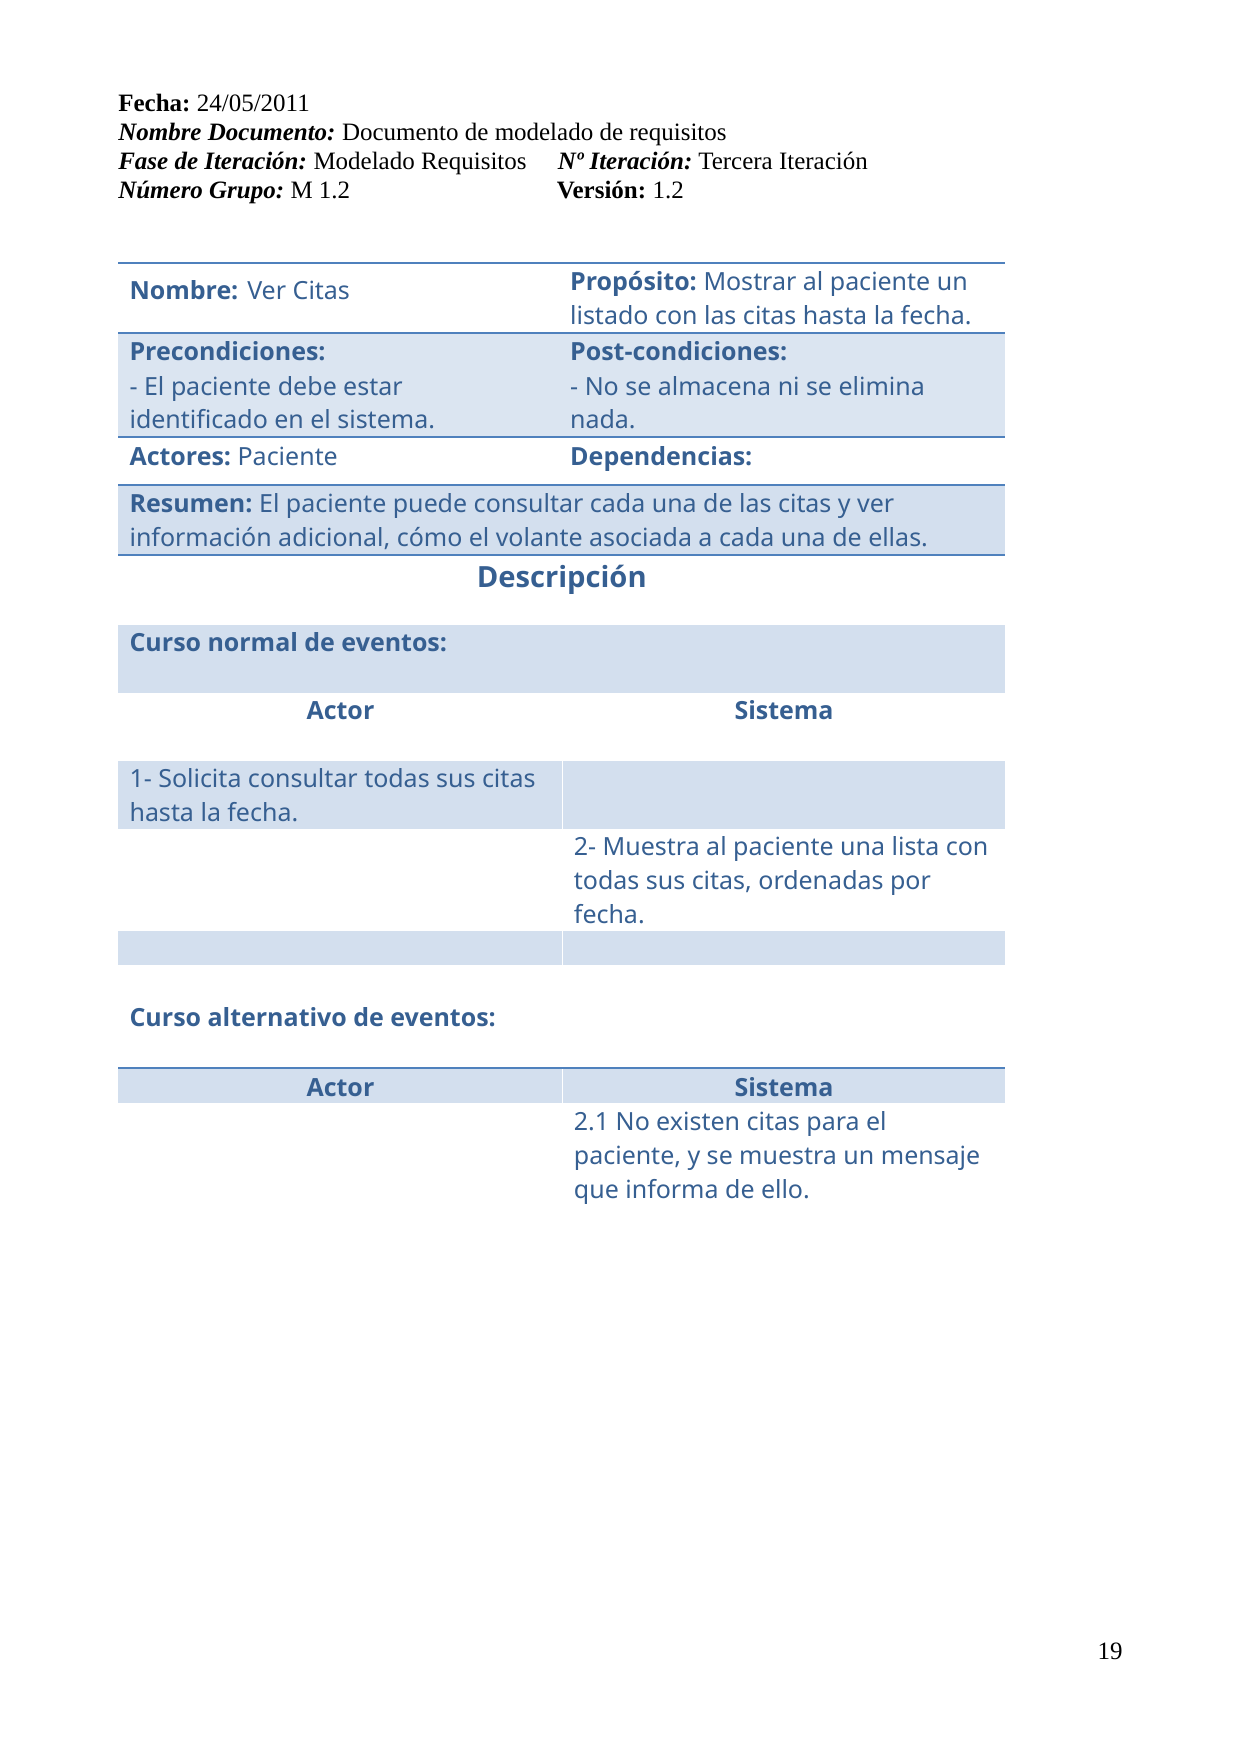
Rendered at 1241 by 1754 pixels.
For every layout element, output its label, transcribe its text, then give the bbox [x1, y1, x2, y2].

table_cell [563, 931, 1005, 965]
table_cell Dependencias: [559, 438, 1005, 484]
table_header Nombre: Ver Citas [118, 264, 559, 332]
table_cell Sistema [563, 1069, 1005, 1103]
table_cell 2- Muestra al paciente una lista con todas sus citas, ordenadas por fecha. [563, 829, 1005, 931]
table_cell Descripción [118, 556, 1005, 596]
table_cell [563, 965, 1005, 999]
table_cell Actor [118, 693, 562, 761]
table_cell [563, 761, 1005, 829]
table_header Curso normal de eventos: [118, 625, 1005, 693]
table_cell Actores: Paciente [118, 438, 559, 484]
table_cell [118, 1104, 562, 1206]
table_cell Sistema [563, 693, 1005, 761]
table_cell Curso alternativo de eventos: [118, 999, 1005, 1067]
table_cell 2.1 No existen citas para el paciente, y se muestra un mensaje que informa de ello. [563, 1104, 1005, 1206]
table_cell Actor [118, 1069, 562, 1103]
table_cell Post-condiciones: - No se almacena ni se elimina nada. [559, 334, 1005, 436]
table_cell [118, 829, 562, 931]
table_header Propósito: Mostrar al paciente un listado con las citas hasta la fecha. [559, 264, 1005, 332]
table_cell Resumen: El paciente puede consultar cada una de las citas y ver información adicional, cómo el volante asociada a cada una de ellas. [118, 486, 1005, 554]
table_cell [118, 931, 562, 965]
table_cell [118, 965, 562, 999]
table_cell 1- Solicita consultar todas sus citas hasta la fecha. [118, 761, 562, 829]
table_cell Precondiciones: - El paciente debe estar identificado en el sistema. [118, 334, 559, 436]
